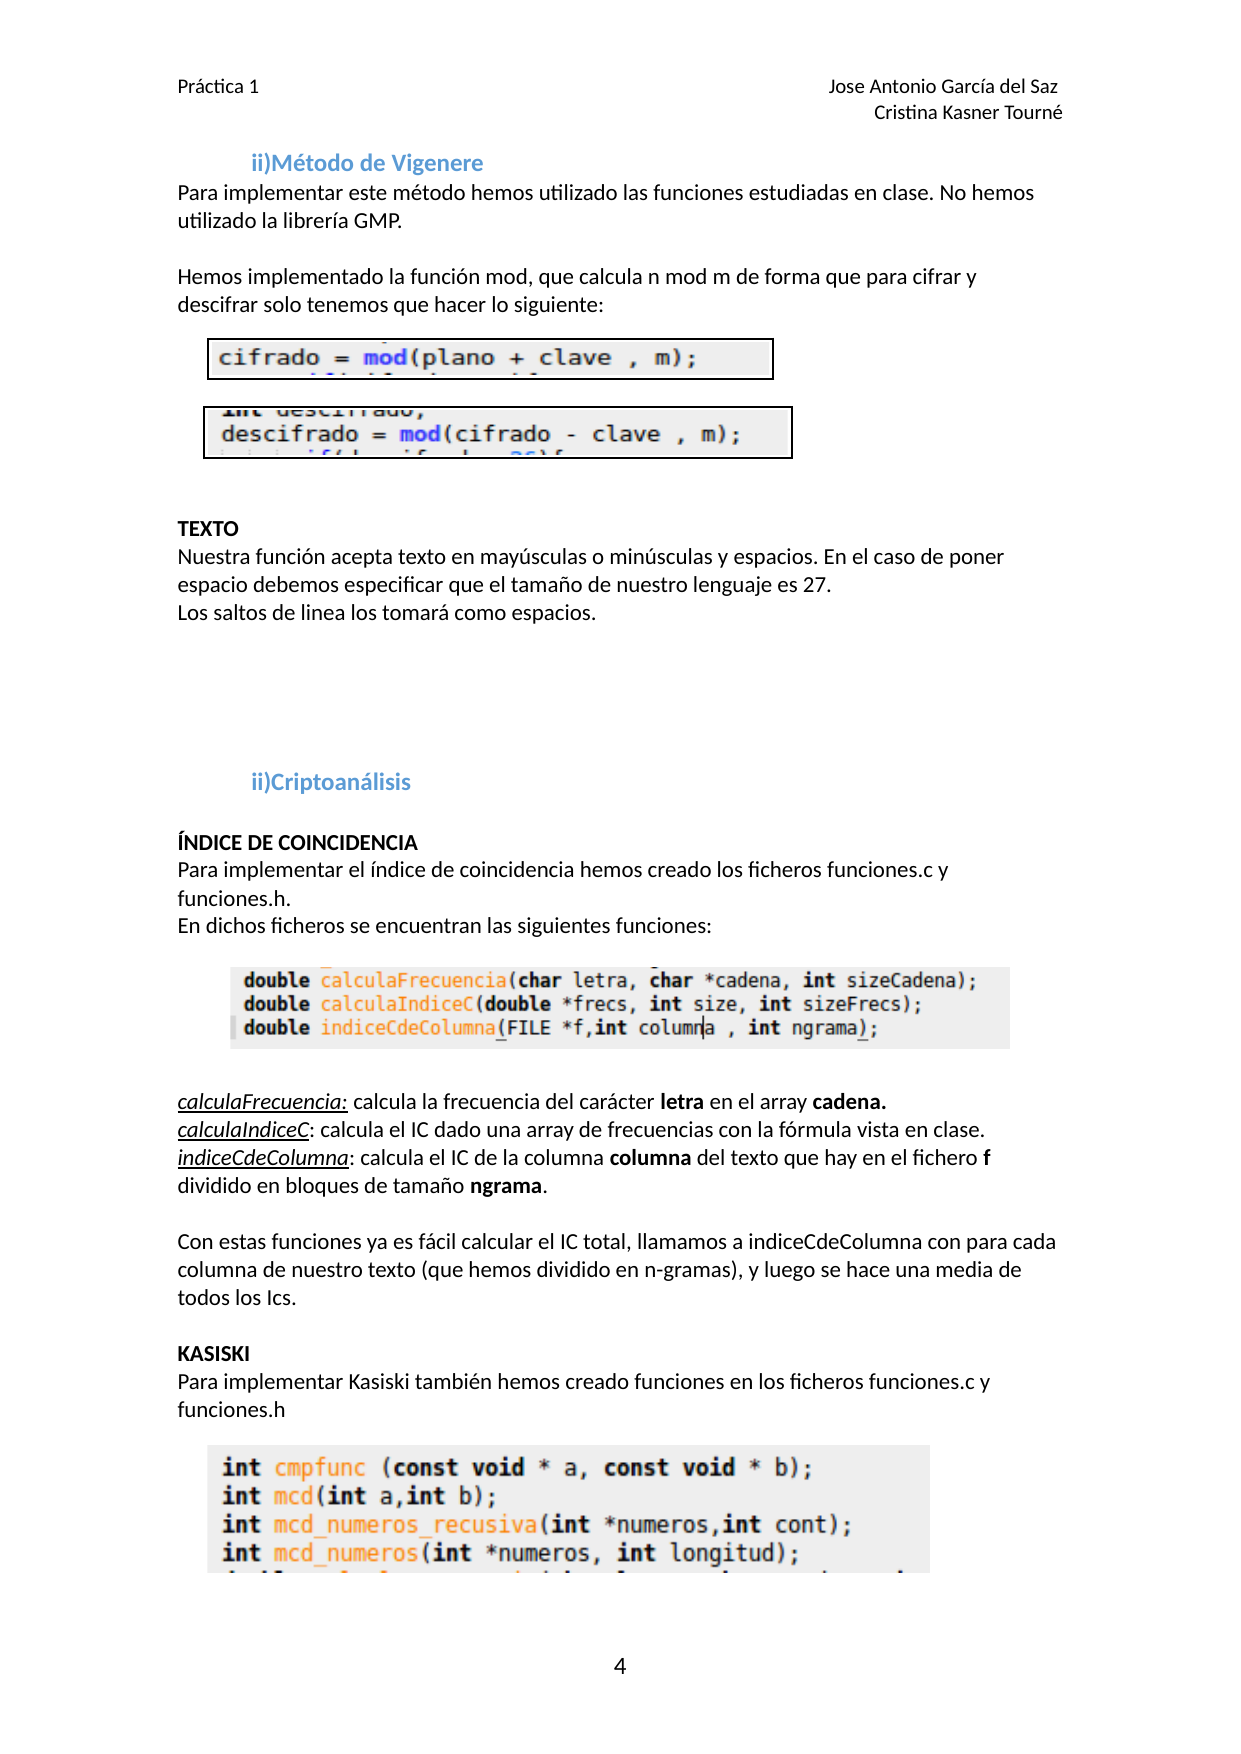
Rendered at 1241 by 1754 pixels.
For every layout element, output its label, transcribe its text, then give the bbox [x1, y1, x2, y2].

text Para implementar el índice de coincidencia hemos creado los ficheros funciones.c y funciones.h. [177, 856, 1063, 912]
text Para implementar Kasiski también hemos creado funciones en los ficheros funciones.c y funciones.h [177, 1367, 1063, 1423]
text Con estas funciones ya es fácil calcular el IC total, llamamos a indiceCdeColumna con para cada columna de nuestro texto (que hemos dividido en n-gramas), y luego se hace una media de todos los Ics. [177, 1227, 1063, 1311]
text calculaIndiceC: calcula el IC dado una array de frecuencias con la fórmula vista en clase. [177, 1115, 1063, 1143]
text Nuestra función acepta texto en mayúsculas o minúsculas y espacios. En el caso de poner espacio debemos especificar que el tamaño de nuestro lenguaje es 27. [177, 542, 1063, 598]
text En dichos ficheros se encuentran las siguientes funciones: [177, 912, 1063, 940]
text TEXTO [177, 514, 1063, 542]
text Para implementar este método hemos utilizado las funciones estudiadas en clase. No hemos utilizado la librería GMP. [177, 178, 1063, 234]
text ii)Método de Vigenere [177, 148, 1063, 178]
text ii)Criptoanálisis [177, 767, 1063, 797]
picture [212, 342, 770, 375]
text Hemos implementado la función mod, que calcula n mod m de forma que para cifrar y descifrar solo tenemos que hacer lo siguiente: [177, 262, 1063, 318]
text ÍNDICE DE COINCIDENCIA [177, 828, 1063, 856]
text Los saltos de linea los tomará como espacios. [177, 598, 1063, 626]
picture [230, 967, 1010, 1049]
picture [208, 410, 788, 455]
text calculaFrecuencia: calcula la frecuencia del carácter letra en el array cadena. [177, 1087, 1063, 1115]
text indiceCdeColumna: calcula el IC de la columna columna del texto que hay en el fichero f dividido en bloques de tamaño ngrama. [177, 1143, 1063, 1199]
text KASISKI [177, 1339, 1063, 1367]
picture [207, 1445, 930, 1573]
